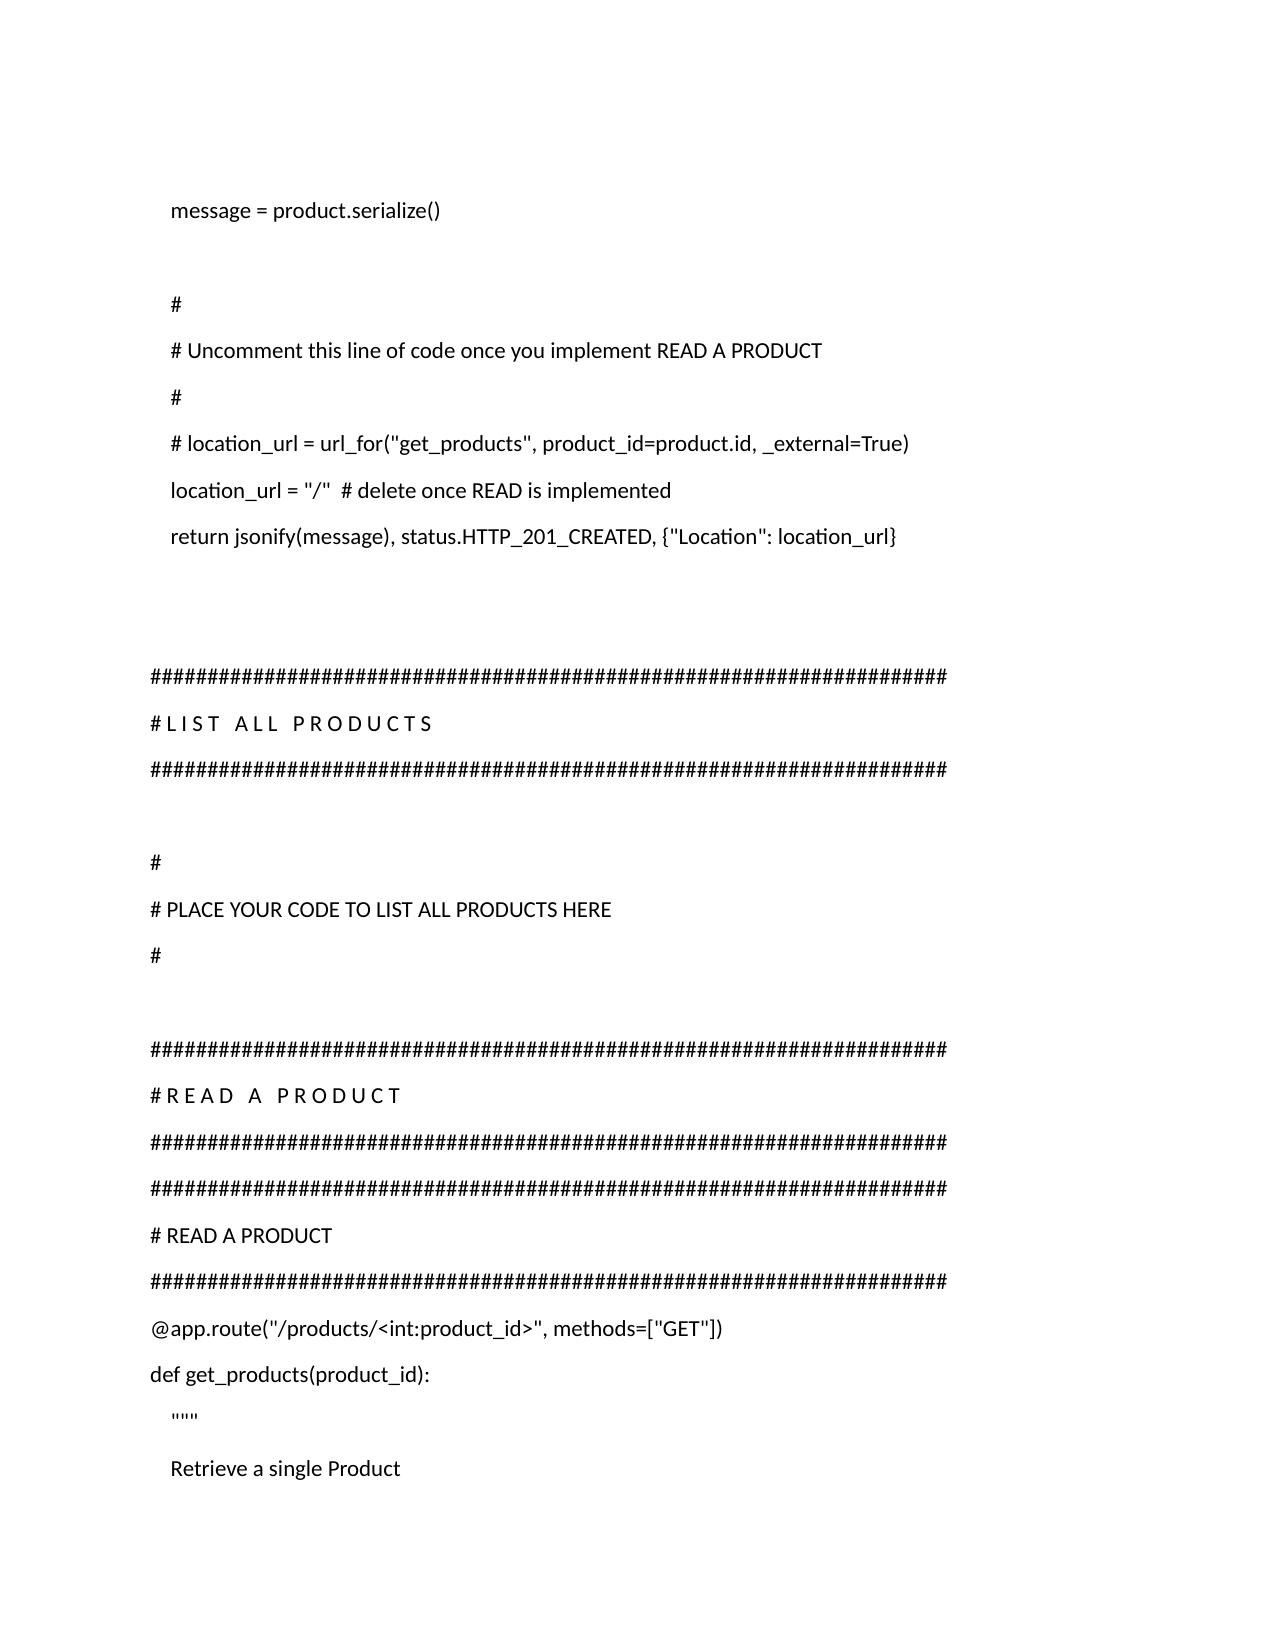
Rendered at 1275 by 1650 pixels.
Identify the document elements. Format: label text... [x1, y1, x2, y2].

text ###################################################################### [150, 1267, 1125, 1296]
text # location_url = url_for("get_products", product_id=product.id, _external=True) [150, 429, 1125, 457]
text message = product.serialize() [150, 197, 1125, 224]
text location_url = "/" # delete once READ is implemented [150, 476, 1125, 504]
text return jsonify(message), status.HTTP_201_CREATED, {"Location": location_url} [150, 522, 1125, 551]
text # Uncomment this line of code once you implement READ A PRODUCT [150, 336, 1125, 364]
text # L I S T A L L P R O D U C T S [150, 709, 1125, 737]
text @app.route("/products/<int:product_id>", methods=["GET"]) [150, 1314, 1125, 1342]
text ###################################################################### [150, 1035, 1125, 1063]
text ###################################################################### [150, 1128, 1125, 1156]
text def get_products(product_id): [150, 1361, 1125, 1389]
text # PLACE YOUR CODE TO LIST ALL PRODUCTS HERE [150, 895, 1125, 923]
text # READ A PRODUCT [150, 1221, 1125, 1249]
text ###################################################################### [150, 662, 1125, 690]
text # R E A D A P R O D U C T [150, 1081, 1125, 1109]
text ###################################################################### [150, 1174, 1125, 1202]
text Retrieve a single Product [150, 1454, 1125, 1482]
text # [150, 383, 1125, 411]
text # [150, 848, 1125, 876]
text ###################################################################### [150, 755, 1125, 783]
text # [150, 942, 1125, 969]
text """ [150, 1407, 1125, 1435]
text # [150, 290, 1125, 318]
